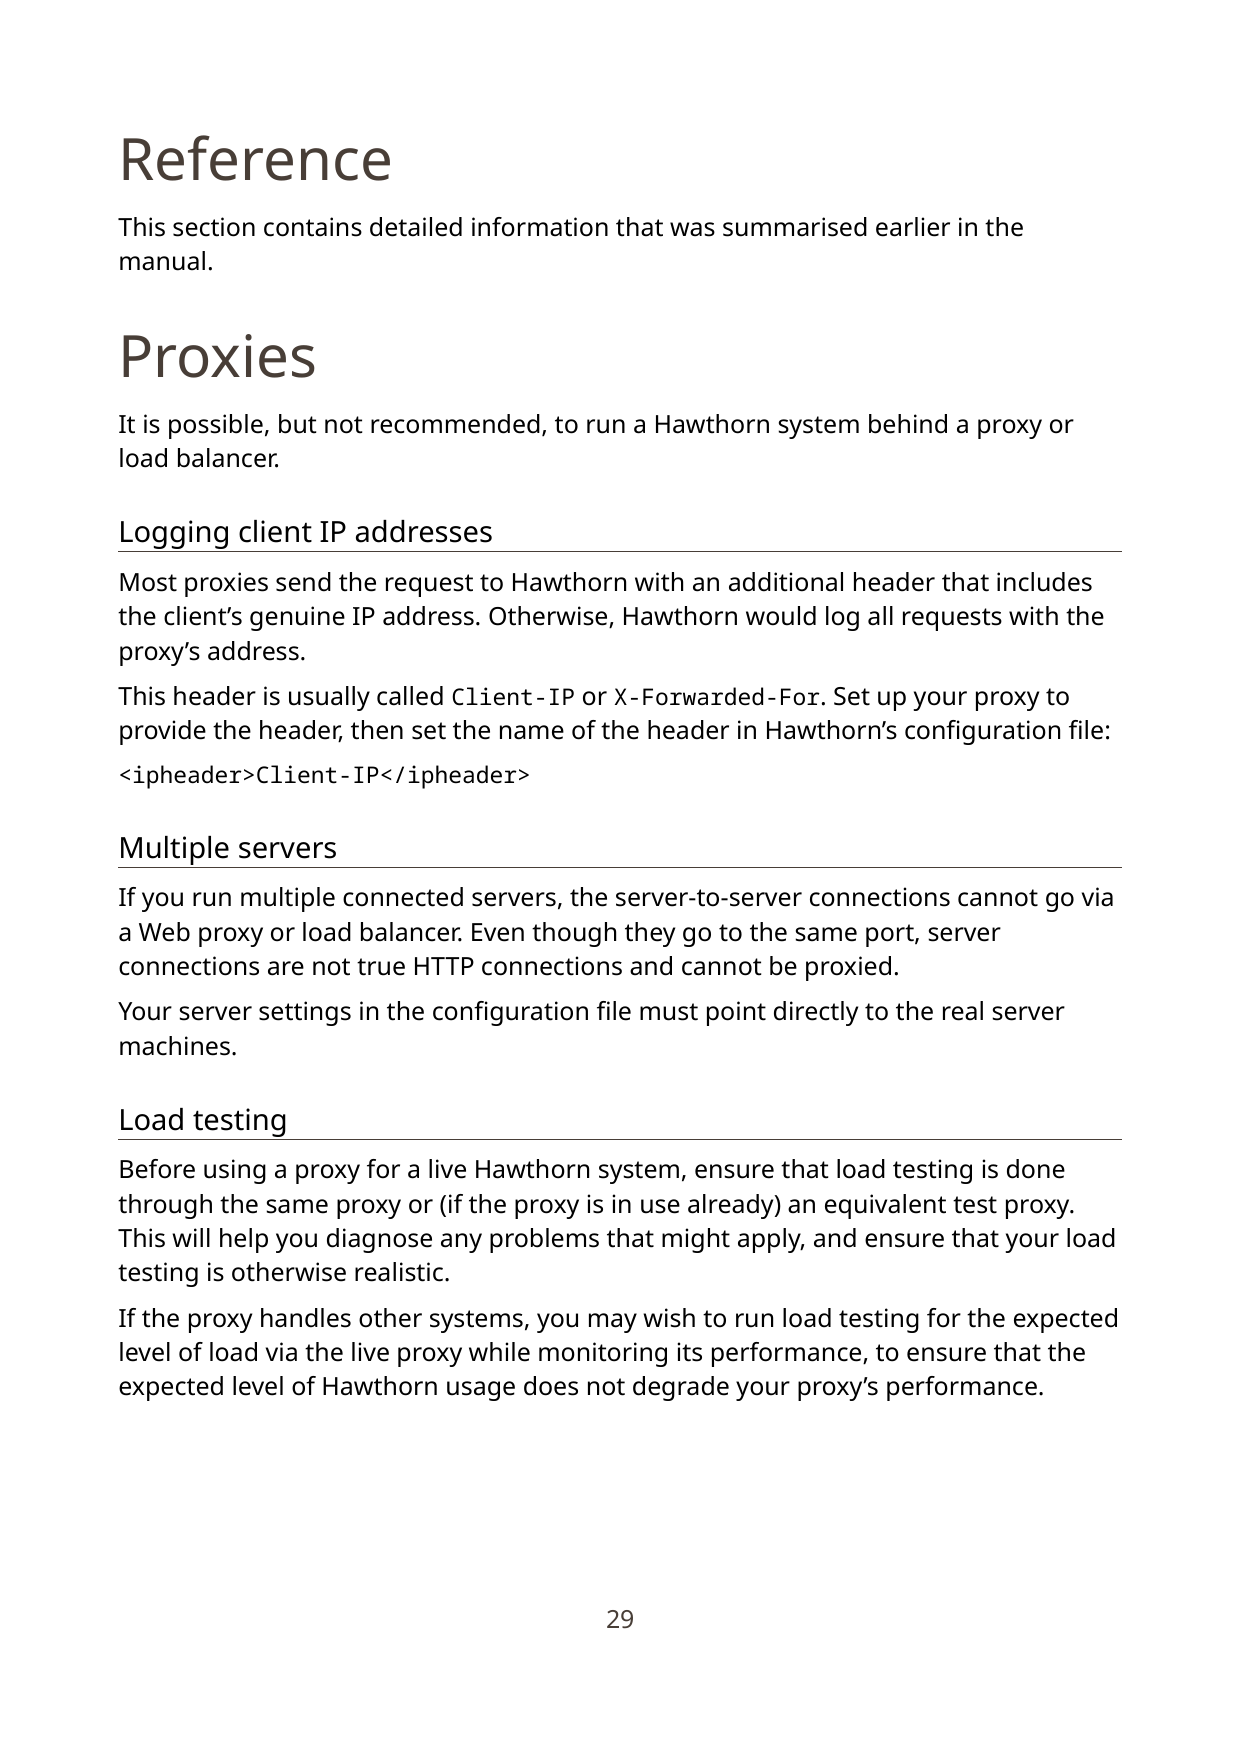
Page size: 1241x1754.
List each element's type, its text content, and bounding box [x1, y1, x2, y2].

text Your server settings in the configuration file must point directly to the real server machines. [118, 994, 1122, 1062]
text Most proxies send the request to Hawthorn with an additional header that includes the client’s genuine IP address. Otherwise, Hawthorn would log all requests with the proxy’s address. [118, 565, 1122, 667]
text Before using a proxy for a live Hawthorn system, ensure that load testing is done through the same proxy or (if the proxy is in use already) an equivalent test proxy. This will help you diagnose any problems that might apply, and ensure that your load testing is otherwise realistic. [118, 1152, 1122, 1288]
subtitle Logging client IP addresses [118, 512, 1122, 551]
subtitle Reference [118, 118, 1122, 198]
text If the proxy handles other systems, you may wish to run load testing for the expected level of load via the live proxy while monitoring its performance, to ensure that the expected level of Hawthorn usage does not degrade your proxy’s performance. [118, 1300, 1122, 1402]
text If you run multiple connected servers, the server-to-server connections cannot go via a Web proxy or load balancer. Even though they go to the same port, server connections are not true HTTP connections and cannot be proxied. [118, 880, 1122, 982]
text This section contains detailed information that was summarised earlier in the manual. [118, 210, 1122, 278]
subtitle Load testing [118, 1099, 1122, 1139]
subtitle Multiple servers [118, 827, 1122, 867]
subtitle Proxies [118, 315, 1122, 394]
text This header is usually called Client-IP or X-Forwarded-For. Set up your proxy to provide the header, then set the name of the header in Hawthorn’s configuration file: [118, 679, 1122, 747]
text <ipheader>Client-IP</ipheader> [118, 759, 1122, 790]
text It is possible, but not recommended, to run a Hawthorn system behind a proxy or load balancer. [118, 407, 1122, 475]
